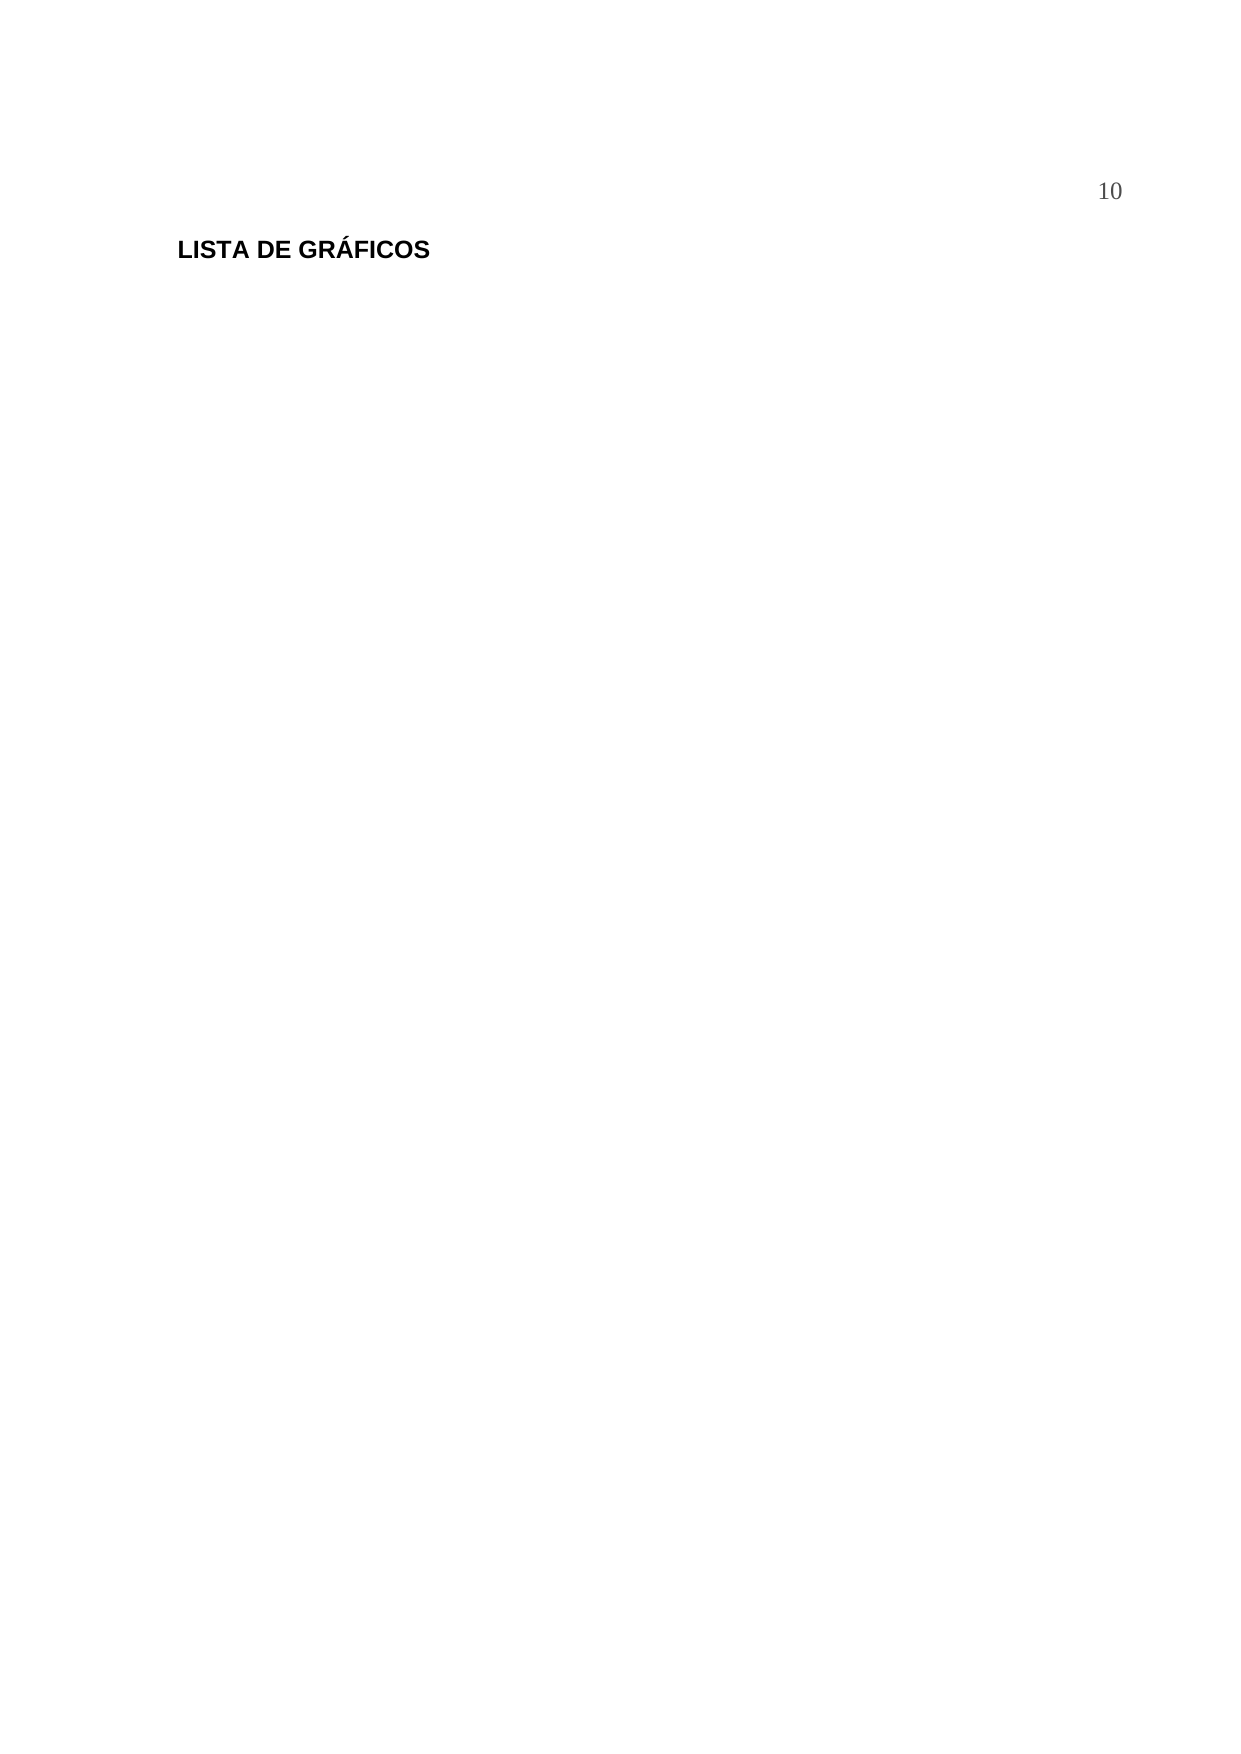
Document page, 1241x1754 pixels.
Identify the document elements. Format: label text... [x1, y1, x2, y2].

subtitle LISTA DE GRÁFICOS [177, 236, 1122, 264]
